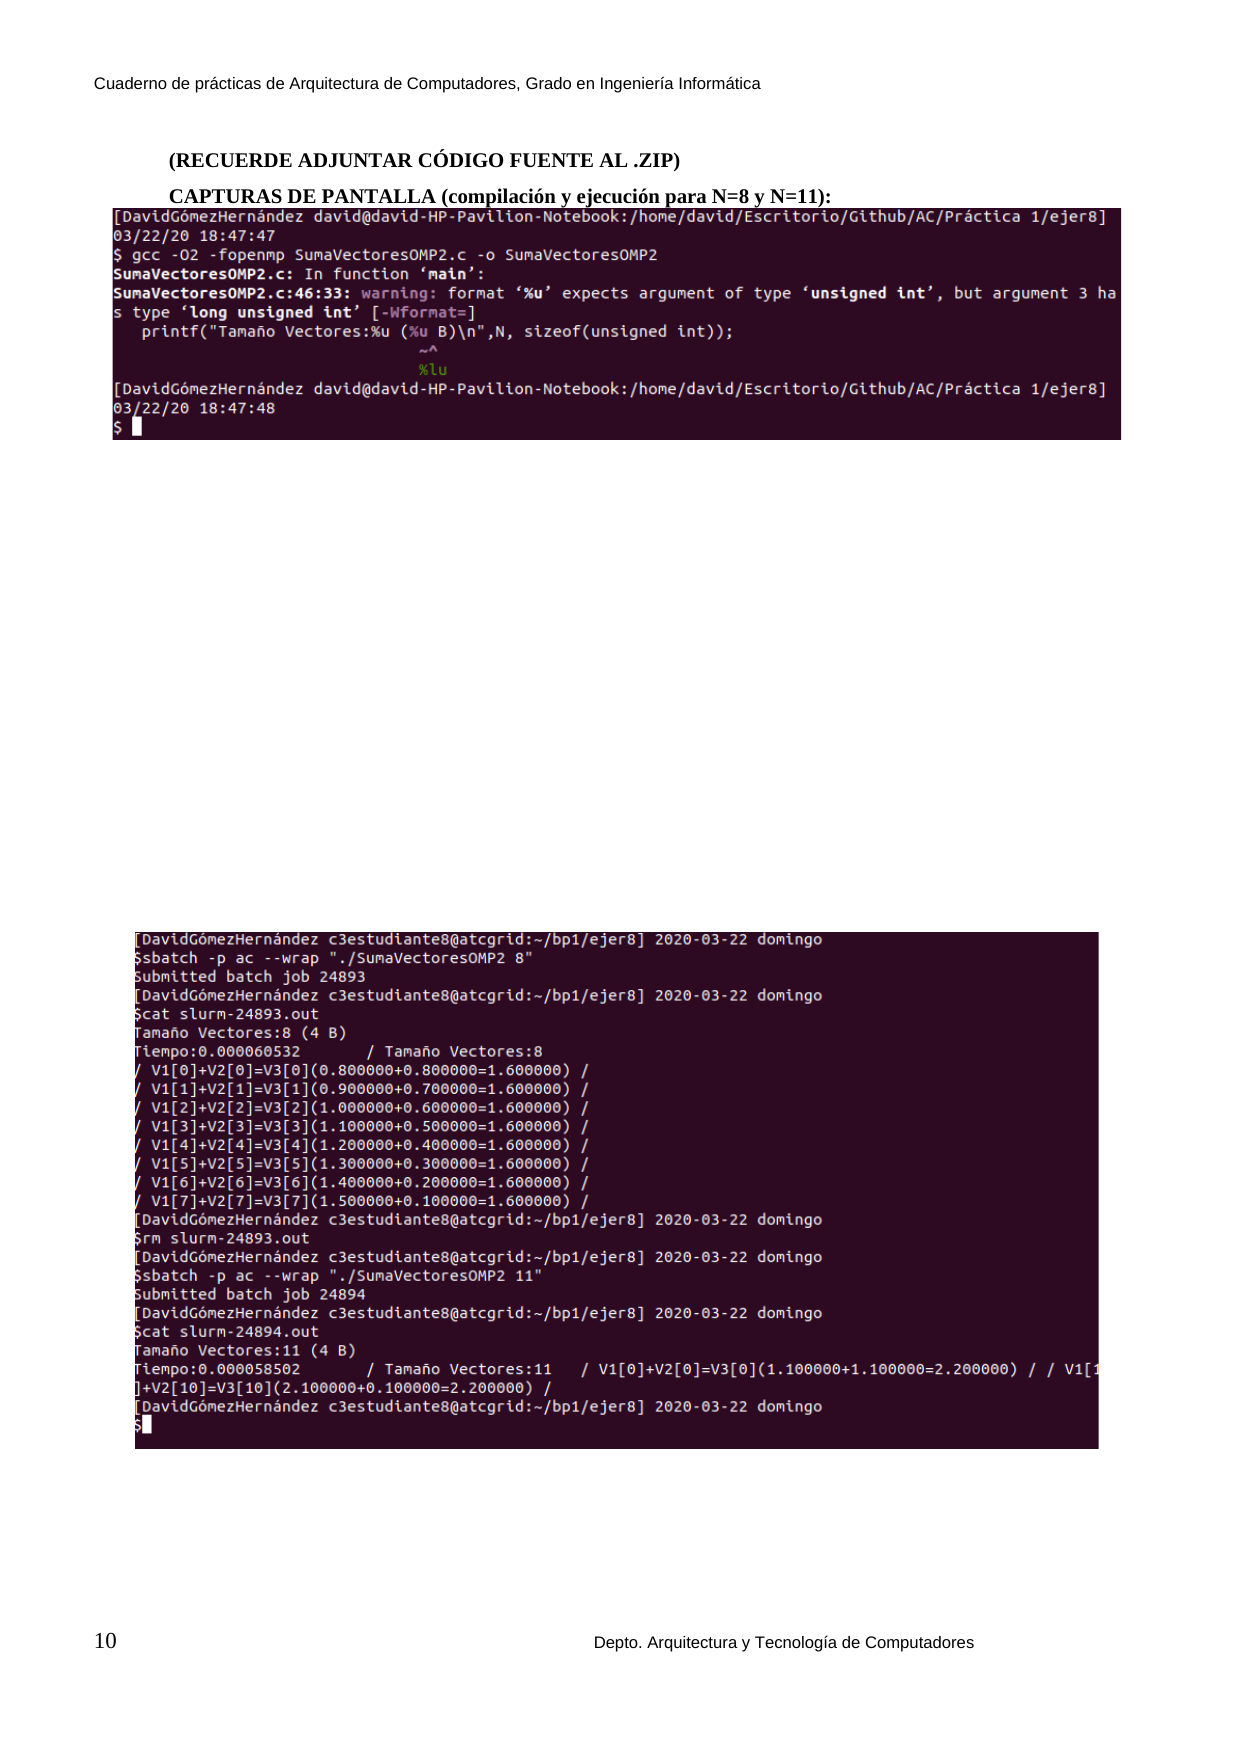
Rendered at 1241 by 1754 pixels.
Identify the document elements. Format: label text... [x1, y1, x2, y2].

picture [135, 932, 1099, 1449]
picture [112, 208, 1122, 440]
text CAPTURAS DE PANTALLA (compilación y ejecución para N=8 y N=11): [169, 184, 1140, 208]
text (RECUERDE ADJUNTAR CÓDIGO FUENTE AL .ZIP) [169, 148, 1140, 172]
